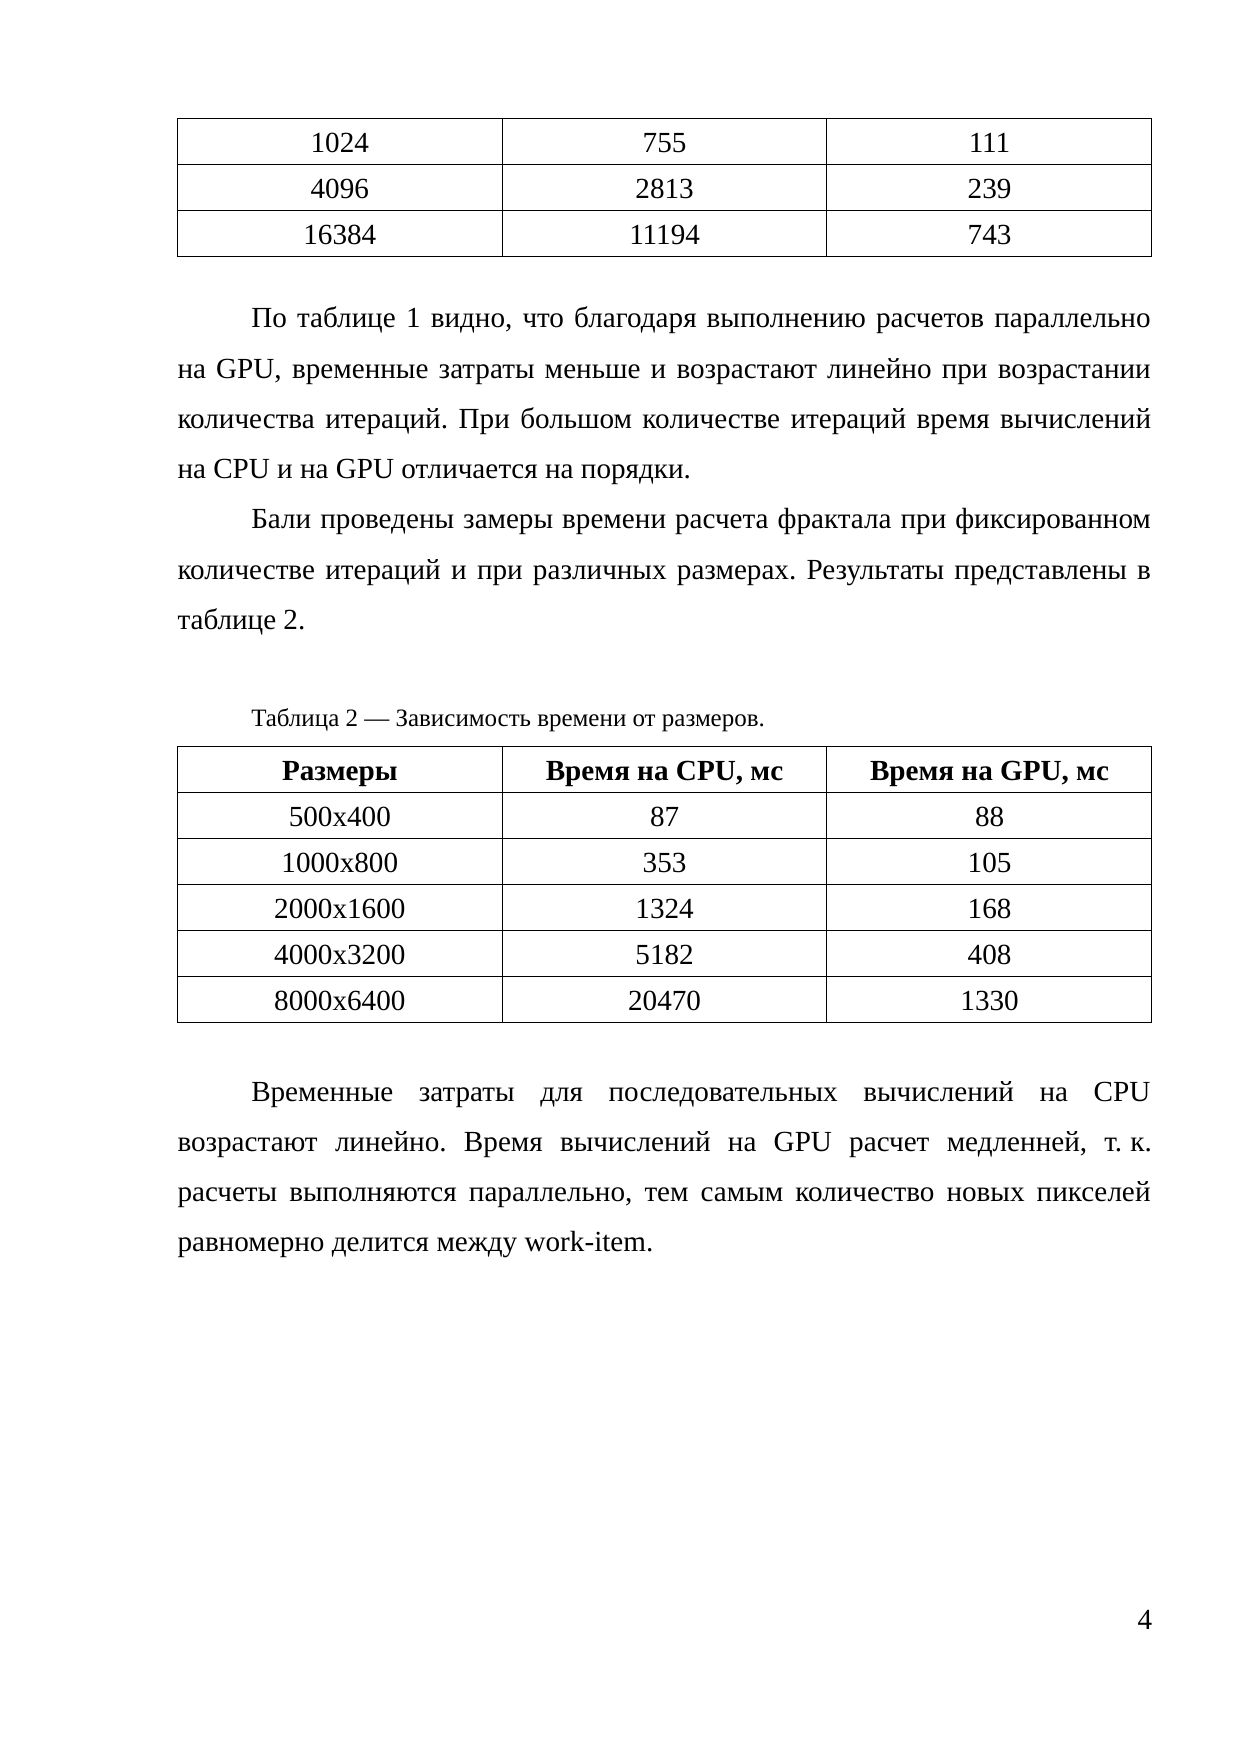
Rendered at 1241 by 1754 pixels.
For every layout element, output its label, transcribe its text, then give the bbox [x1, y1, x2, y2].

table_cell 111 [827, 119, 1151, 164]
table_cell 1024 [178, 119, 502, 164]
table_cell 239 [827, 165, 1151, 210]
table_cell 500х400 [178, 793, 502, 838]
text Временные затраты для последовательных вычислений на CPU возрастают линейно. Время вычислений на GPU расчет медленней, т. к. расчеты выполняются параллельно, тем самым количество новых пикселей равномерно делится между work-item. [177, 1074, 1152, 1258]
table_cell 20470 [503, 977, 826, 1022]
table_cell 2000х1600 [178, 885, 502, 930]
table_cell 4096 [178, 165, 502, 210]
table_cell 1330 [827, 977, 1151, 1022]
text Таблица 2 — Зависимость времени от размеров. [177, 703, 1152, 732]
table_cell 87 [503, 793, 826, 838]
table_cell 168 [827, 885, 1151, 930]
text Бали проведены замеры времени расчета фрактала при фиксированном количестве итераций и при различных размерах. Результаты представлены в таблице 2. [177, 502, 1152, 636]
table_cell 4000х3200 [178, 931, 502, 976]
table_cell 408 [827, 931, 1151, 976]
table_cell 8000х6400 [178, 977, 502, 1022]
table_cell 105 [827, 839, 1151, 884]
table_cell 5182 [503, 931, 826, 976]
table_cell 11194 [503, 211, 826, 256]
table_cell 1324 [503, 885, 826, 930]
text По таблице 1 видно, что благодаря выполнению расчетов параллельно на GPU, временные затраты меньше и возрастают линейно при возрастании количества итераций. При большом количестве итераций время вычислений на CPU и на GPU отличается на порядки. [177, 300, 1152, 485]
table_header Размеры [178, 747, 502, 792]
table_header Время на GPU, мс [827, 747, 1151, 792]
table_cell 1000х800 [178, 839, 502, 884]
table_cell 16384 [178, 211, 502, 256]
table_header Время на CPU, мс [503, 747, 826, 792]
table_cell 755 [503, 119, 826, 164]
table_cell 743 [827, 211, 1151, 256]
table_cell 353 [503, 839, 826, 884]
table_cell 88 [827, 793, 1151, 838]
table_cell 2813 [503, 165, 826, 210]
